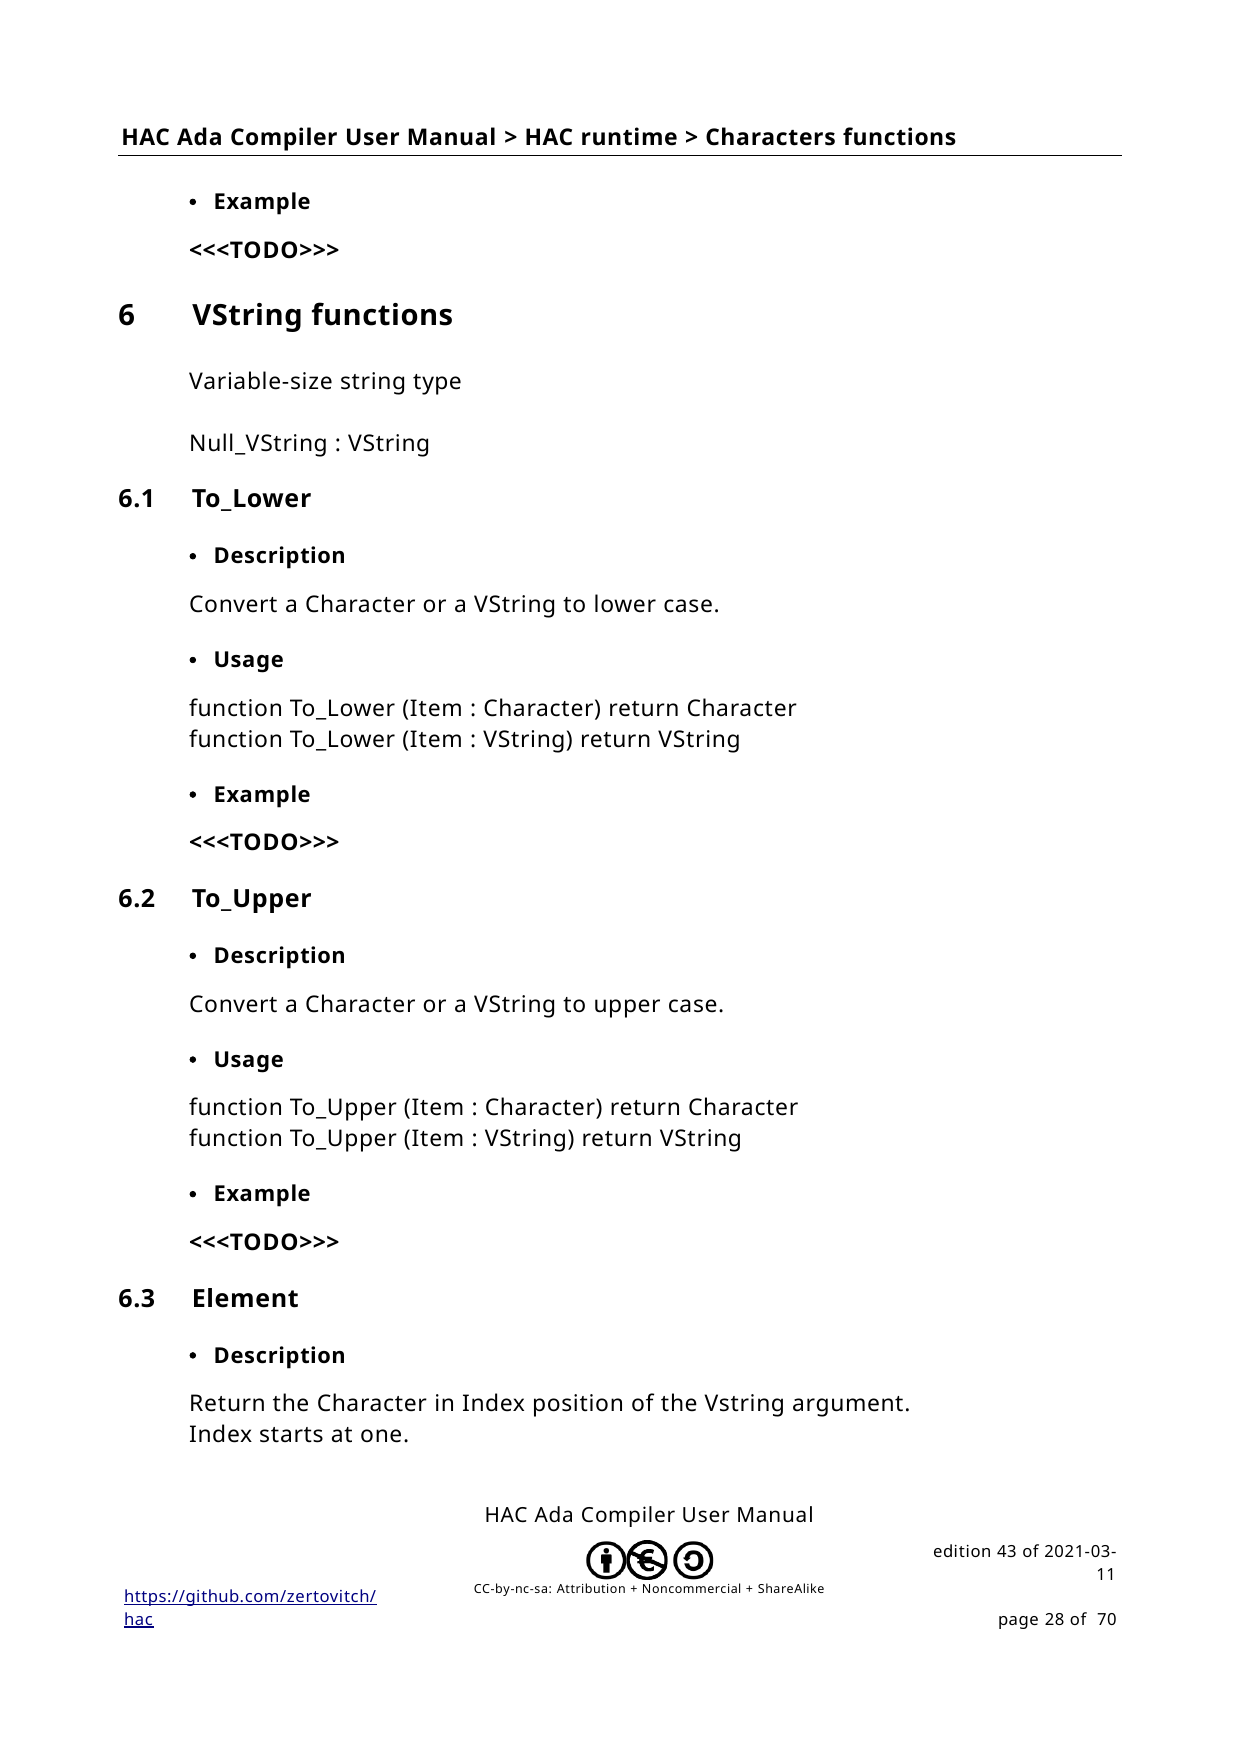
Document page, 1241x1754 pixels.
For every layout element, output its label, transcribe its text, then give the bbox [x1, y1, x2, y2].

subtitle Description [189, 1338, 1122, 1369]
picture [585, 1540, 668, 1580]
text Index starts at one. [189, 1418, 1122, 1449]
text Variable-size string type [189, 364, 1122, 396]
text Convert a Character or a VString to upper case. [189, 987, 1122, 1018]
text Convert a Character or a VString to lower case. [189, 588, 1122, 619]
text Return the Character in Index position of the Vstring argument. [189, 1387, 1122, 1418]
subtitle Example [189, 1177, 1122, 1208]
text function To_Upper (Item : VString) return VString [189, 1122, 1122, 1153]
text function To_Upper (Item : Character) return Character [189, 1091, 1122, 1122]
subtitle Description [189, 938, 1122, 970]
text Null_VString : VString [189, 427, 1122, 458]
subtitle Example [189, 184, 1122, 216]
text function To_Lower (Item : Character) return Character [189, 692, 1122, 723]
text <<<TODO>>> [189, 1226, 1122, 1257]
subtitle Description [189, 539, 1122, 570]
subtitle VString functions [118, 294, 1122, 333]
subtitle To_Upper [118, 881, 1122, 915]
subtitle To_Lower [118, 481, 1122, 515]
text <<<TODO>>> [189, 233, 1122, 264]
picture [672, 1540, 714, 1580]
subtitle Element [118, 1281, 1122, 1314]
text function To_Lower (Item : VString) return VString [189, 723, 1122, 754]
text <<<TODO>>> [189, 826, 1122, 857]
subtitle Usage [189, 643, 1122, 674]
subtitle Usage [189, 1042, 1122, 1073]
subtitle Example [189, 777, 1122, 808]
